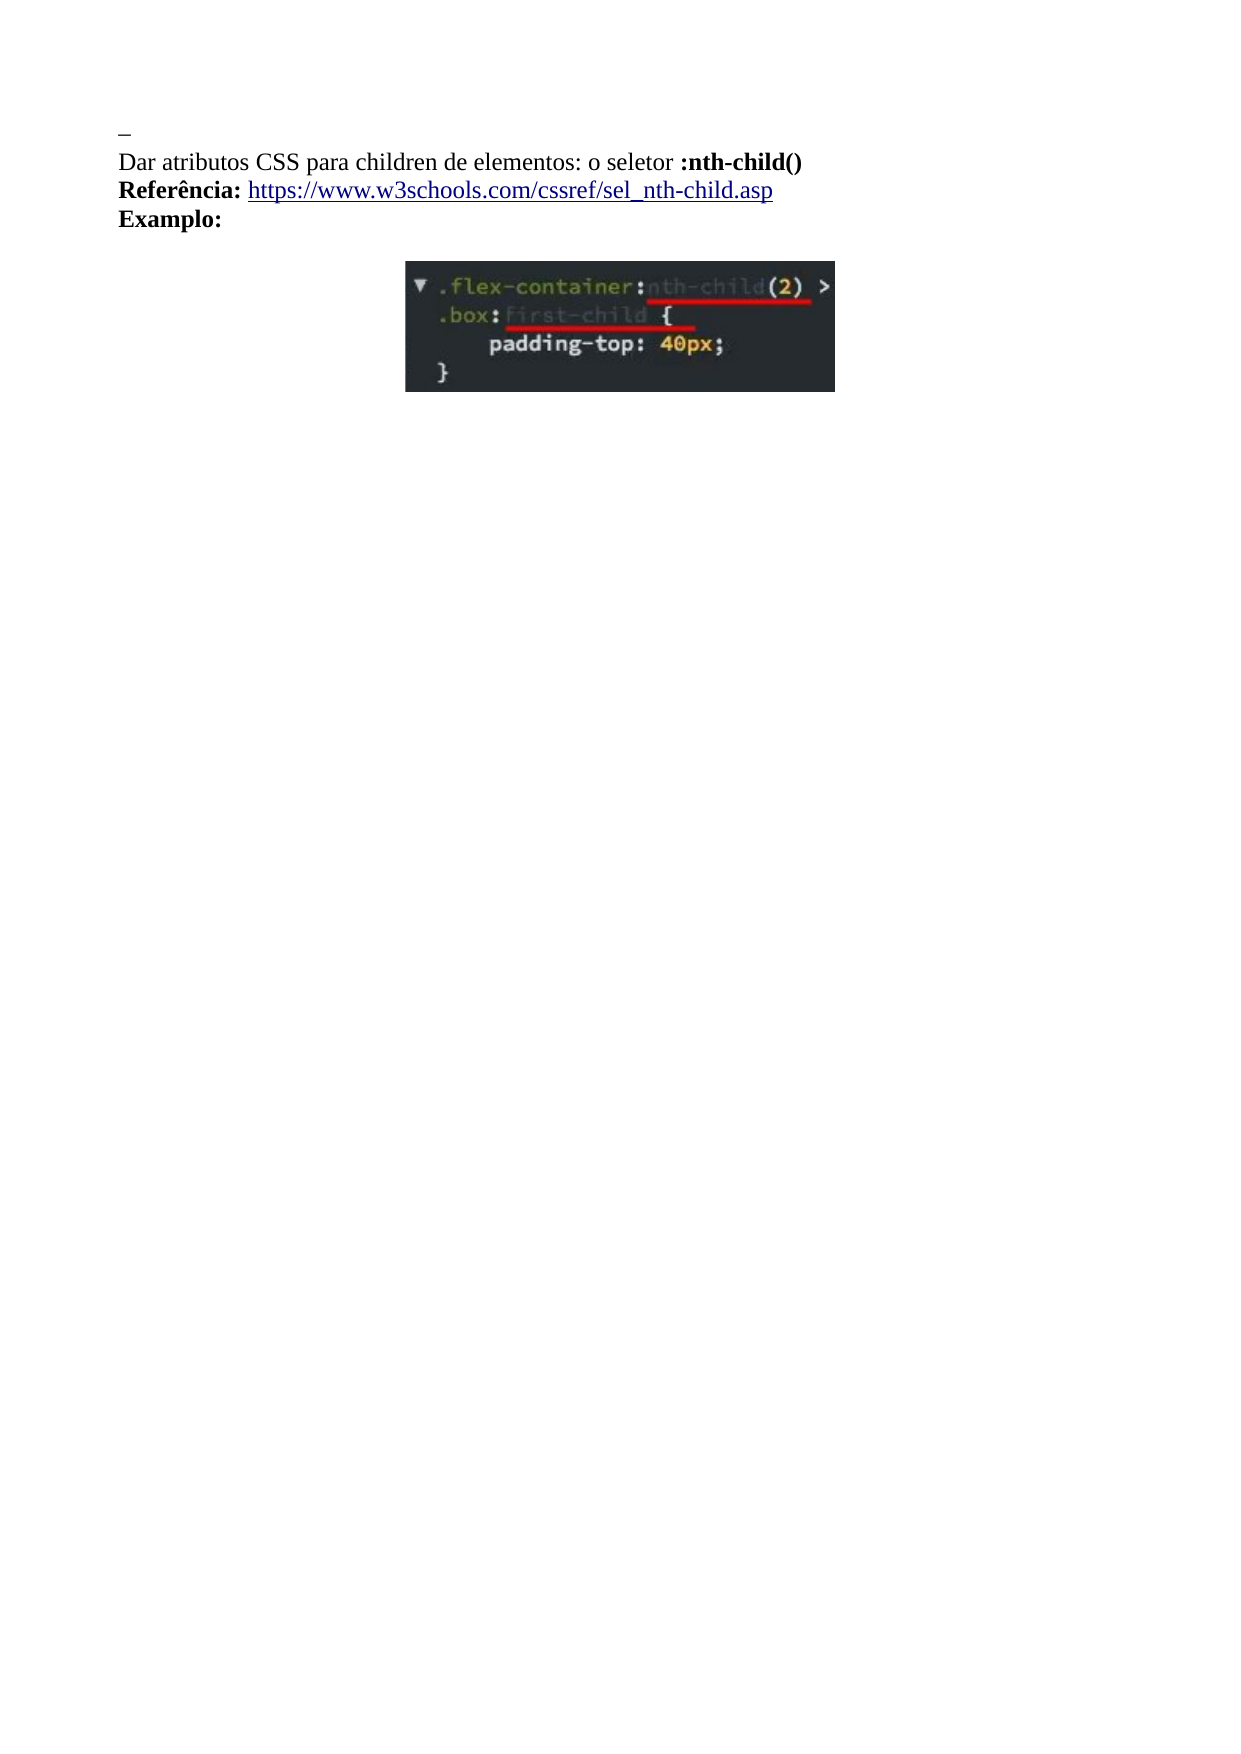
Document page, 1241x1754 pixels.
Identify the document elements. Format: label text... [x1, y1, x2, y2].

text Examplo: [118, 204, 1122, 233]
text Dar atributos CSS para children de elementos: o seletor :nth-child() [118, 147, 1122, 176]
text Referência: https://www.w3schools.com/cssref/sel_nth-child.asp [118, 176, 1122, 204]
picture [405, 261, 835, 392]
text – [118, 118, 1122, 147]
